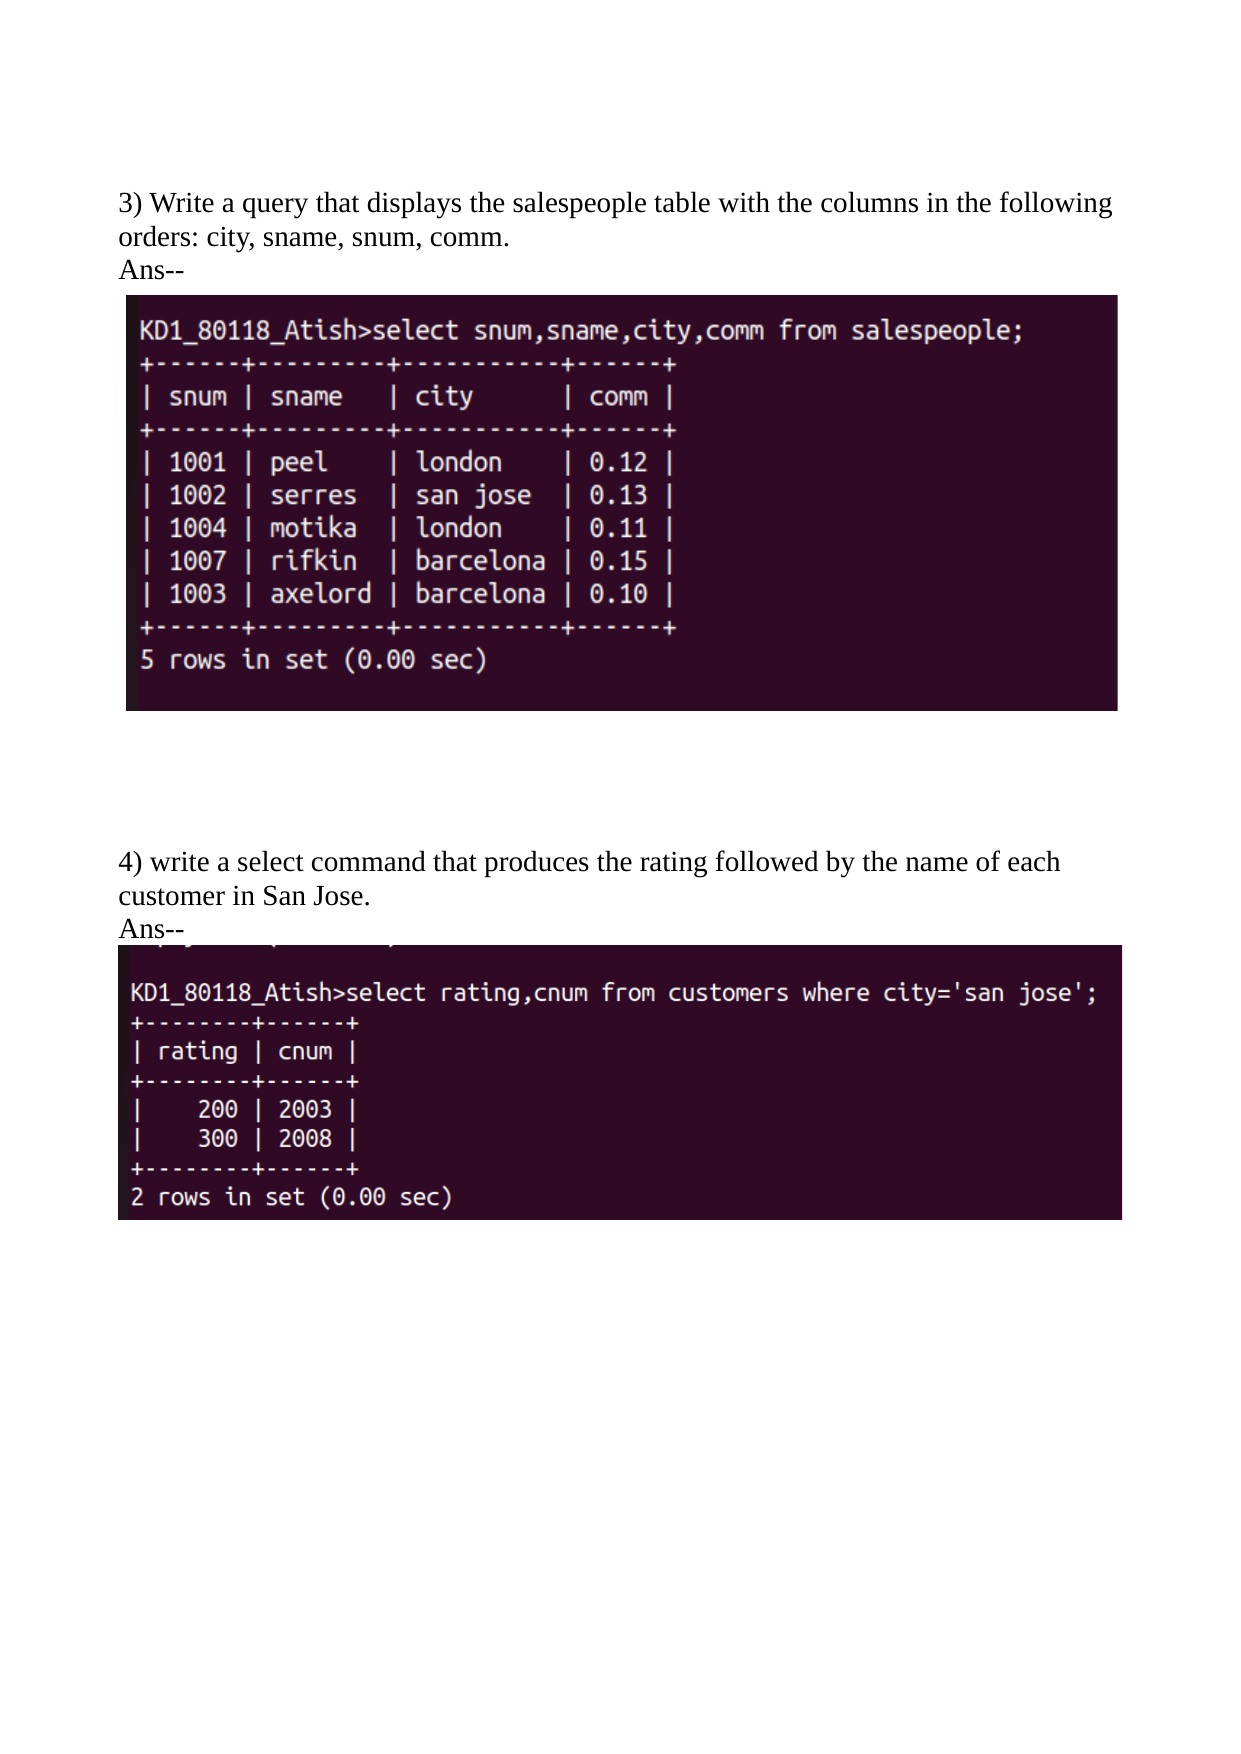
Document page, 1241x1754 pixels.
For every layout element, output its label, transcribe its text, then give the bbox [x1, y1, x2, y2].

text Ans-- [118, 252, 1122, 286]
text 3) Write a query that displays the salespeople table with the columns in the following orders: city, sname, snum, comm. [118, 185, 1122, 252]
text 4) write a select command that produces the rating followed by the name of each customer in San Jose. [118, 844, 1122, 912]
text Ans-- [118, 912, 1122, 945]
picture [126, 295, 1118, 711]
picture [118, 945, 1123, 1220]
